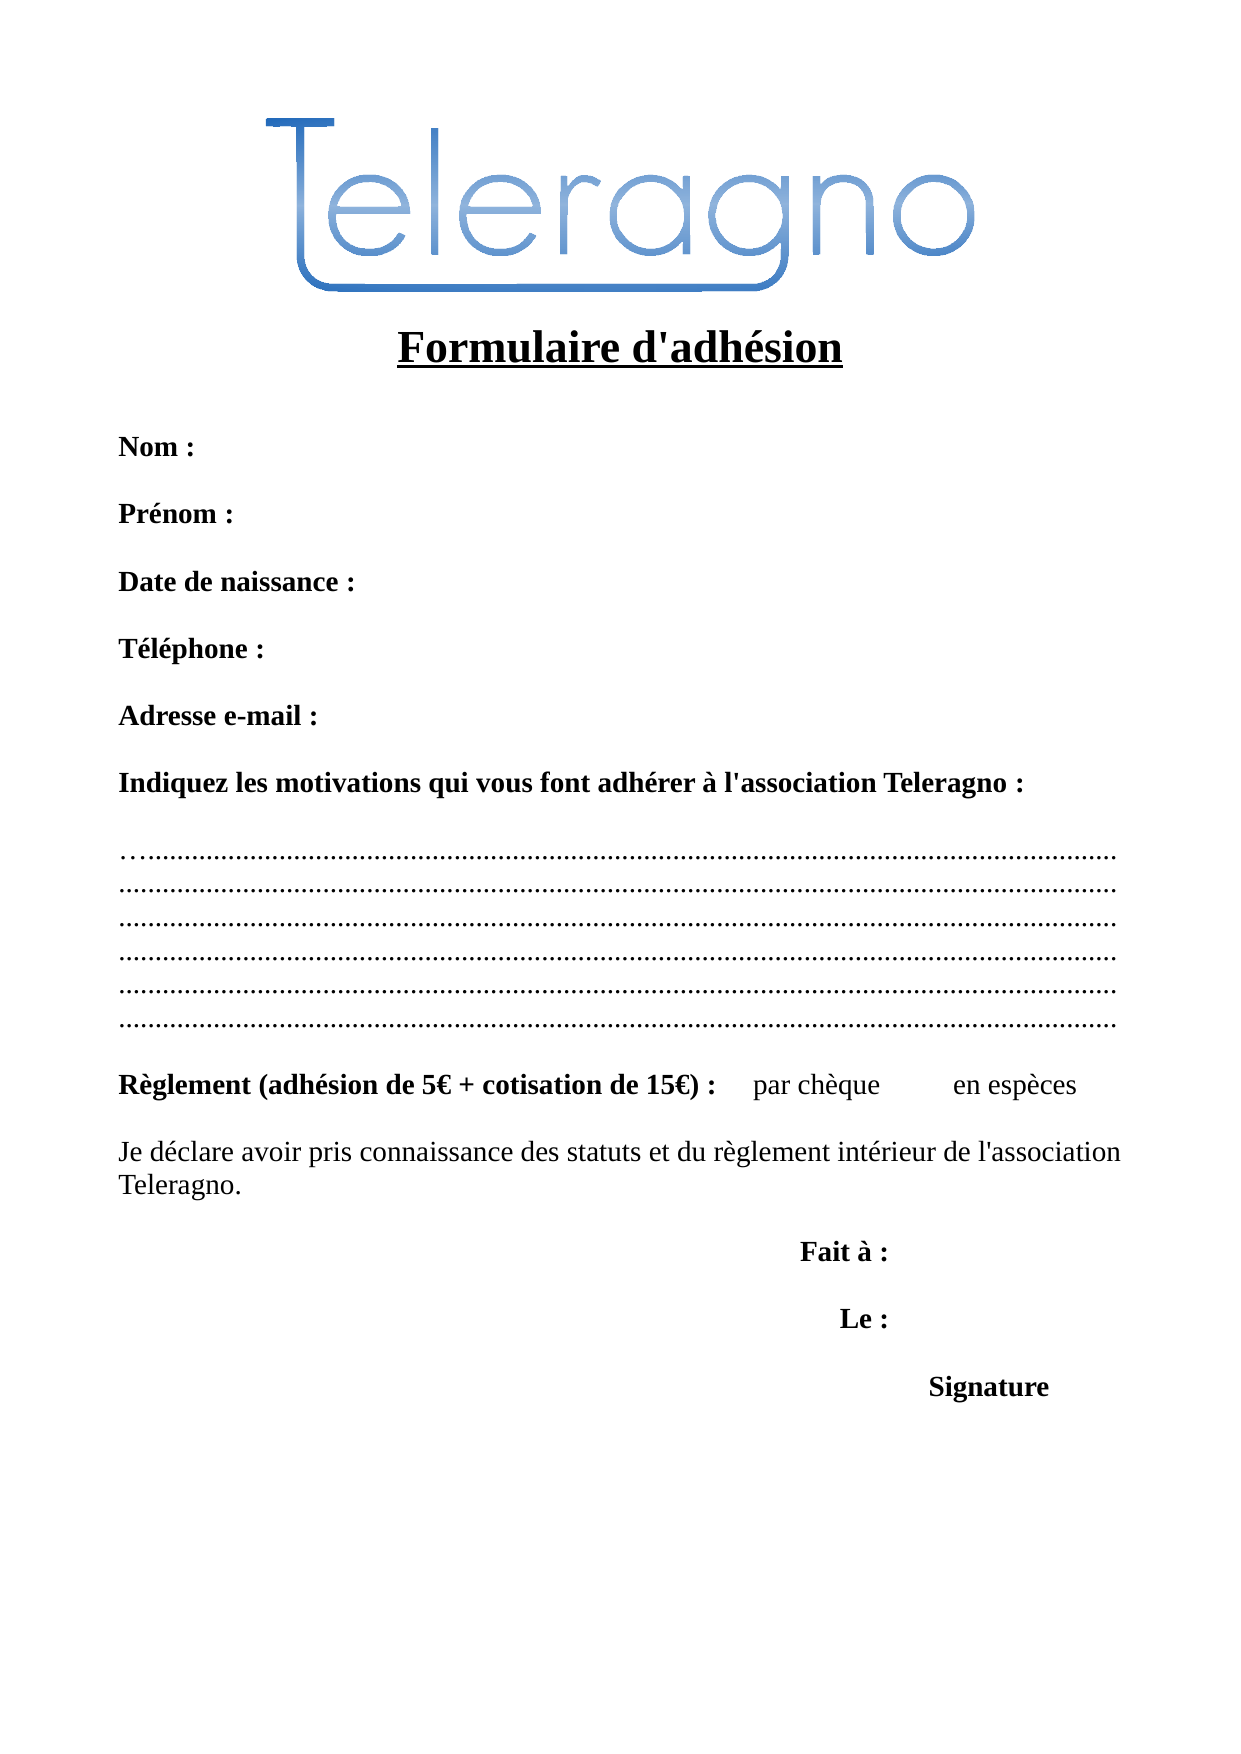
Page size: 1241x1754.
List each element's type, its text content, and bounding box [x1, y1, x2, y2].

text Indiquez les motivations qui vous font adhérer à l'association Teleragno : [118, 765, 1122, 798]
text Adresse e-mail : [118, 698, 1122, 731]
text Je déclare avoir pris connaissance des statuts et du règlement intérieur de l'association Teleragno. [118, 1134, 1122, 1201]
text Date de naissance : [118, 564, 1122, 597]
text Fait à : [118, 1234, 1122, 1268]
text ….................................................................................................................................................................................................................................................................................................................................................................................................................................................................................................................................................................................................................................................................................................................................................................................................................................................. [118, 832, 1122, 1033]
text Prénom : [118, 497, 1122, 530]
text Formulaire d'adhésion [118, 319, 1122, 372]
text Nom : [118, 429, 1122, 463]
text Signature [118, 1369, 1122, 1402]
text Règlement (adhésion de 5€ + cotisation de 15€) : par chèque en espèces [118, 1067, 1122, 1100]
text Téléphone : [118, 631, 1122, 664]
text Le : [118, 1302, 1122, 1335]
